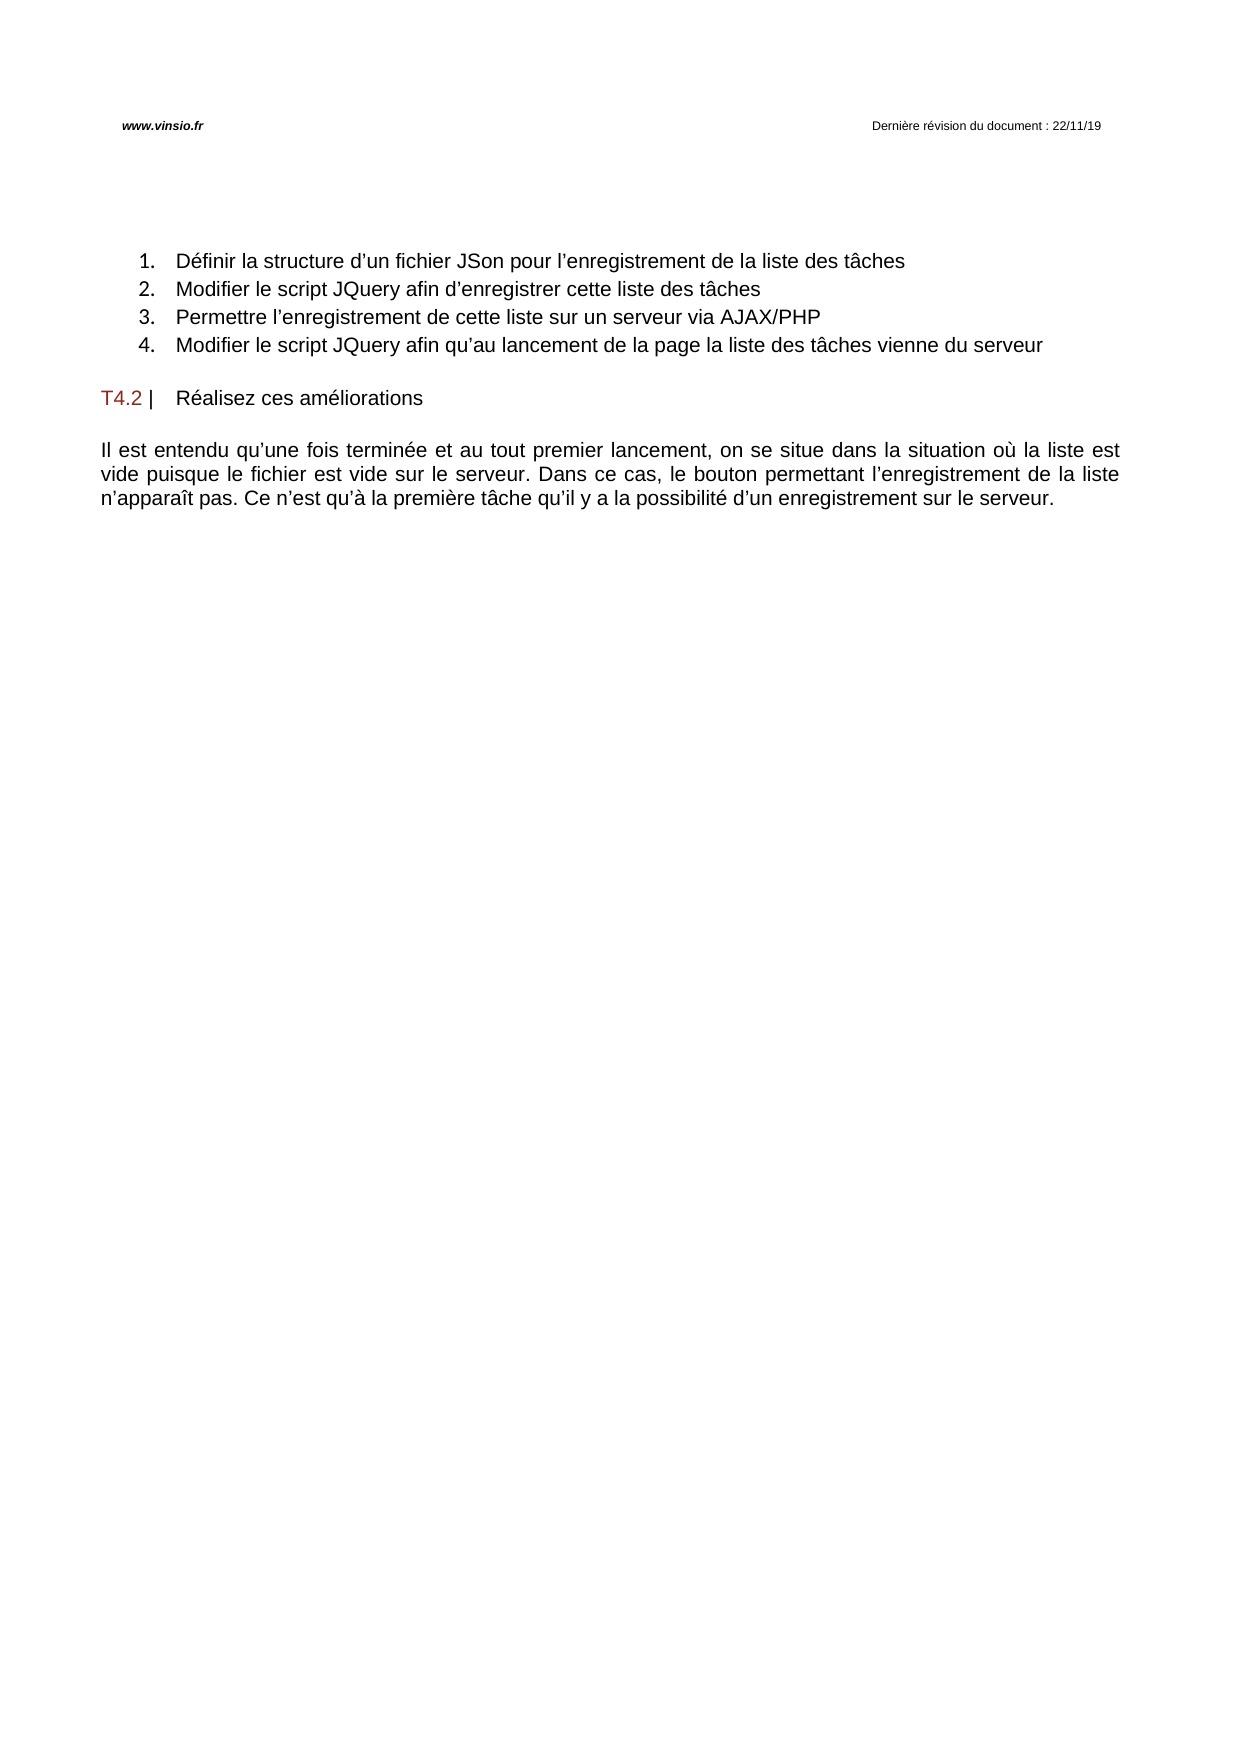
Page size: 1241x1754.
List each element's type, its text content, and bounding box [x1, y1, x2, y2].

list Modifier le script JQuery afin d’enregistrer cette liste des tâches [138, 274, 1122, 302]
list Modifier le script JQuery afin qu’au lancement de la page la liste des tâches vienne du serveur [138, 330, 1122, 358]
text T4.2 | Réalisez ces améliorations [101, 386, 1122, 410]
list Permettre l’enregistrement de cette liste sur un serveur via AJAX/PHP [138, 302, 1122, 330]
text Il est entendu qu’une fois terminée et au tout premier lancement, on se situe dans la situation où la liste est vide puisque le fichier est vide sur le serveur. Dans ce cas, le bouton permettant l’enregistrement de la liste n’apparaît pas. Ce n’est qu’à la première tâche qu’il y a la possibilité d’un enregistrement sur le serveur. [101, 438, 1122, 510]
list Définir la structure d’un fichier JSon pour l’enregistrement de la liste des tâches [138, 246, 1122, 274]
